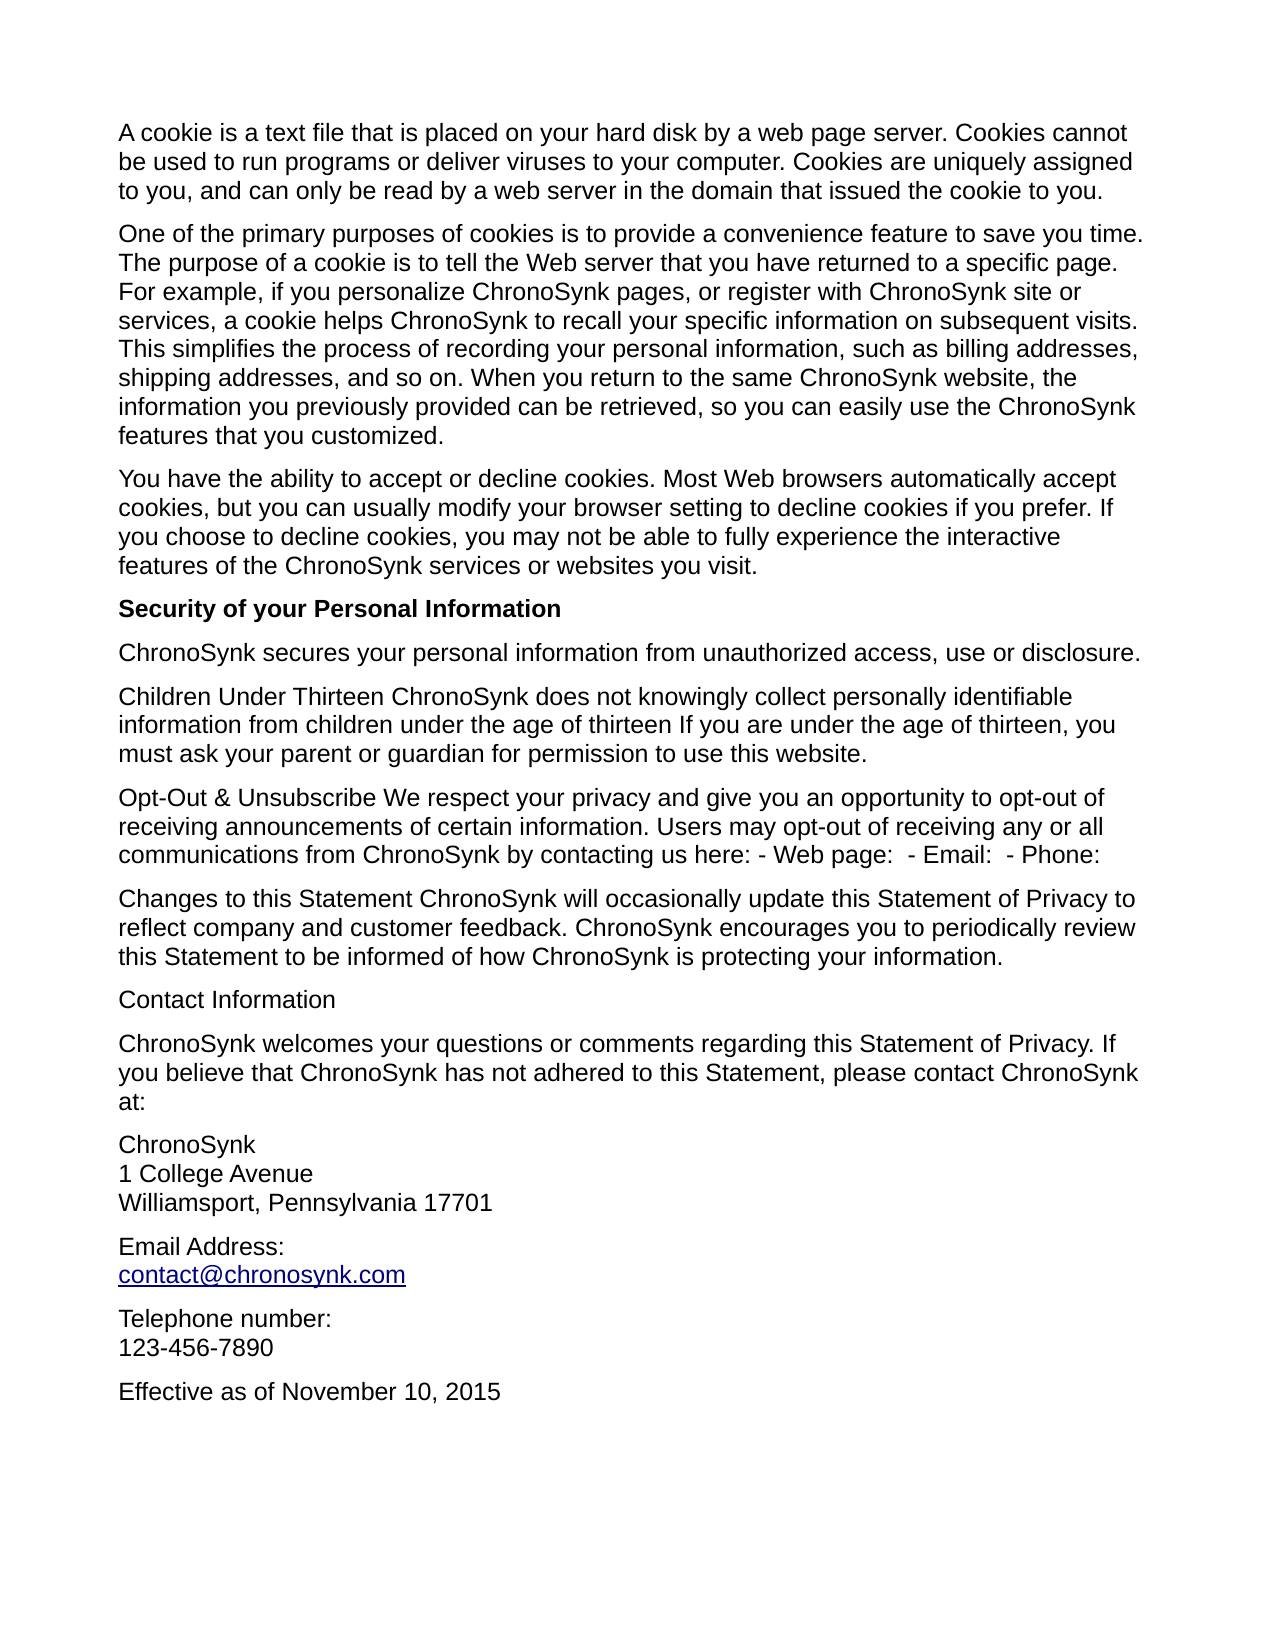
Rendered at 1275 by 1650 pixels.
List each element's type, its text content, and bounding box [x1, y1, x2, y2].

text Telephone number: 123-456-7890 [118, 1304, 1157, 1362]
text Changes to this Statement ChronoSynk will occasionally update this Statement of Privacy to reflect company and customer feedback. ChronoSynk encourages you to periodically review this Statement to be informed of how ChronoSynk is protecting your information. [118, 884, 1157, 970]
text Contact Information [118, 985, 1157, 1014]
text ChronoSynk welcomes your questions or comments regarding this Statement of Privacy. If you believe that ChronoSynk has not adhered to this Statement, please contact ChronoSynk at: [118, 1029, 1157, 1115]
subtitle Security of your Personal Information [118, 594, 1157, 623]
text Email Address: contact@chronosynk.com [118, 1232, 1157, 1289]
text Effective as of November 10, 2015 [118, 1377, 1157, 1405]
text You have the ability to accept or decline cookies. Most Web browsers automatically accept cookies, but you can usually modify your browser setting to decline cookies if you prefer. If you choose to decline cookies, you may not be able to fully experience the interactive features of the ChronoSynk services or websites you visit. [118, 464, 1157, 579]
text Opt-Out & Unsubscribe We respect your privacy and give you an opportunity to opt-out of receiving announcements of certain information. Users may opt-out of receiving any or all communications from ChronoSynk by contacting us here: - Web page: - Email: - Phone: [118, 783, 1157, 869]
text ChronoSynk secures your personal information from unauthorized access, use or disclosure. [118, 638, 1157, 667]
text A cookie is a text file that is placed on your hard disk by a web page server. Cookies cannot be used to run programs or deliver viruses to your computer. Cookies are uniquely assigned to you, and can only be read by a web server in the domain that issued the cookie to you. [118, 118, 1157, 204]
text Children Under Thirteen ChronoSynk does not knowingly collect personally identifiable information from children under the age of thirteen If you are under the age of thirteen, you must ask your parent or guardian for permission to use this website. [118, 682, 1157, 768]
text One of the primary purposes of cookies is to provide a convenience feature to save you time. The purpose of a cookie is to tell the Web server that you have returned to a specific page. For example, if you personalize ChronoSynk pages, or register with ChronoSynk site or services, a cookie helps ChronoSynk to recall your specific information on subsequent visits. This simplifies the process of recording your personal information, such as billing addresses, shipping addresses, and so on. When you return to the same ChronoSynk website, the information you previously provided can be retrieved, so you can easily use the ChronoSynk features that you customized. [118, 219, 1157, 449]
text ChronoSynk 1 College Avenue Williamsport, Pennsylvania 17701 [118, 1130, 1157, 1217]
